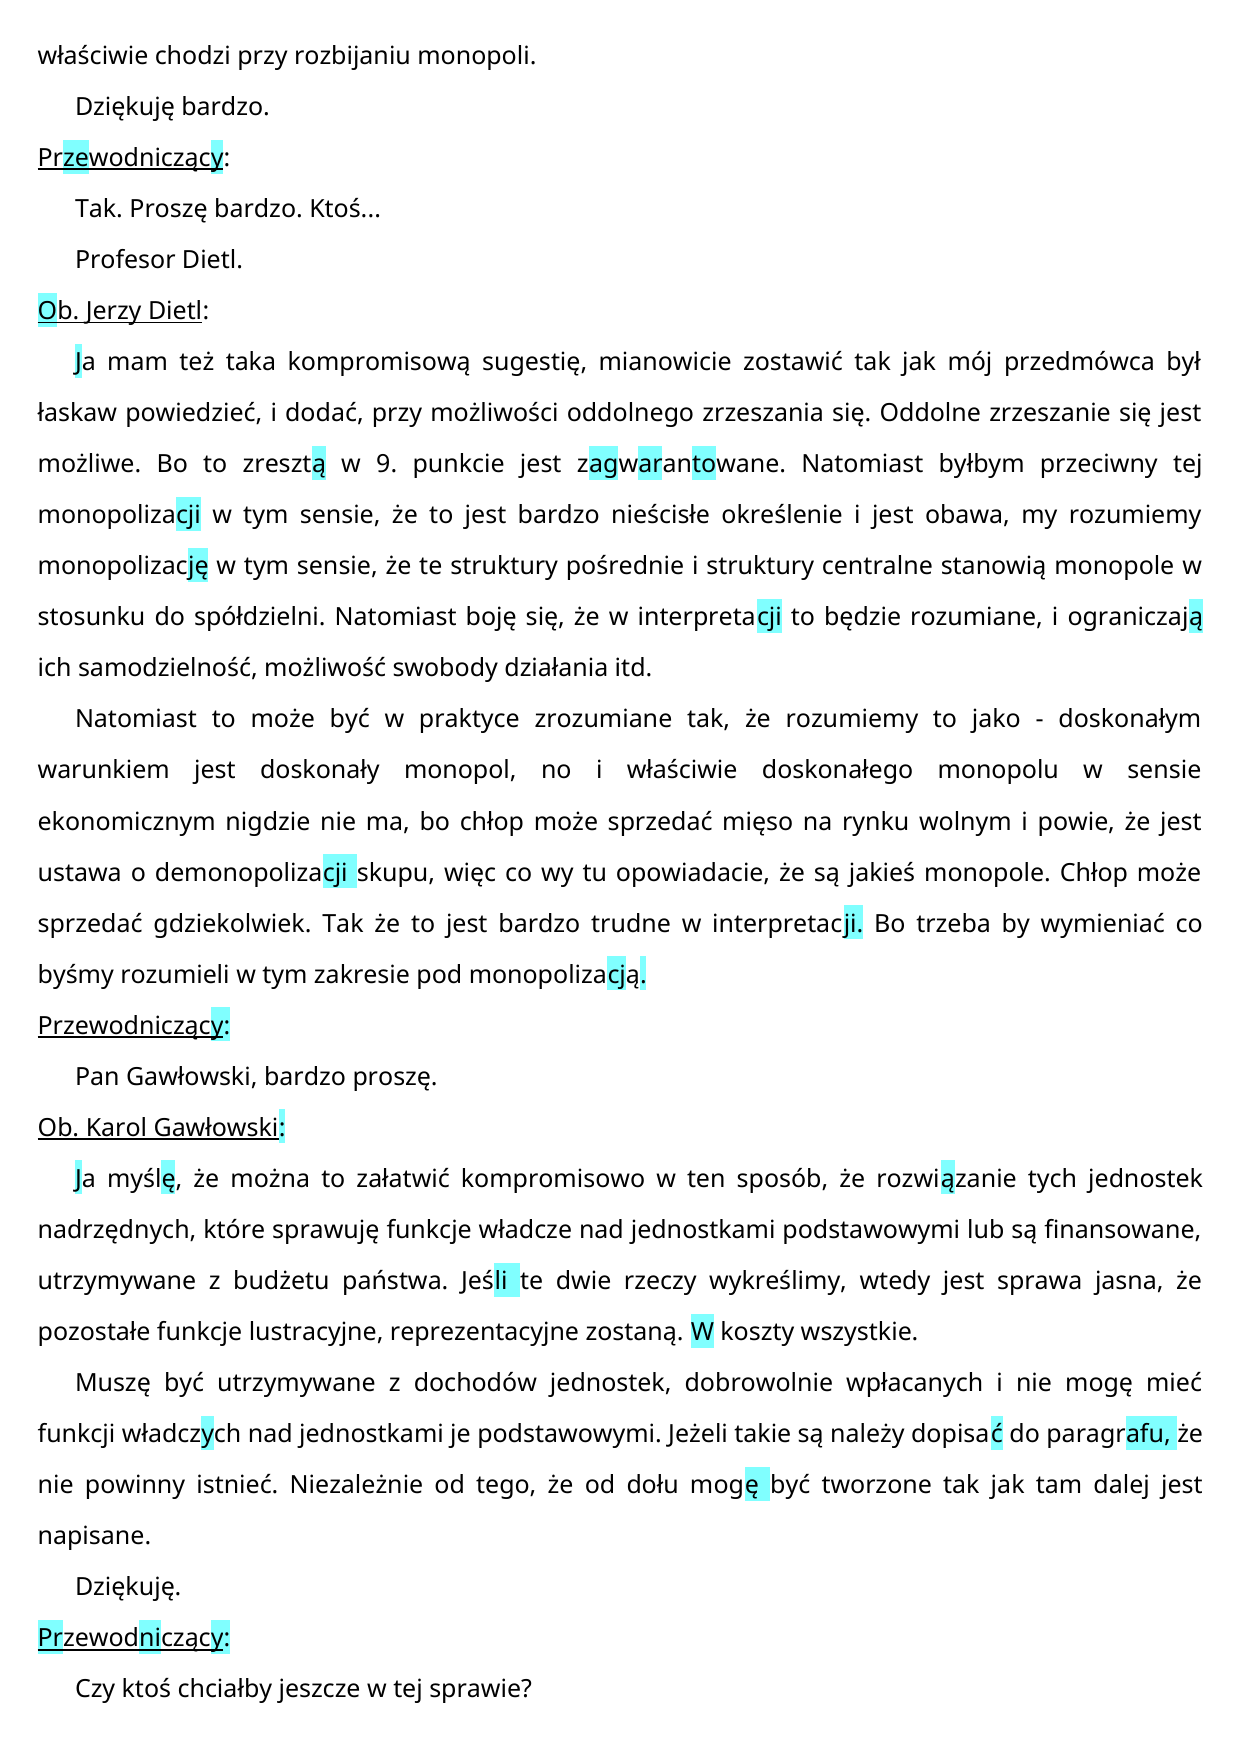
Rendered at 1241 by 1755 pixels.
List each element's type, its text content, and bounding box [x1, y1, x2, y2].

text Profesor Dietl. [37, 242, 1203, 276]
text Ja myślę, że można to załatwić kompromisowo w ten sposób, że rozwiązanie tych jednostek nadrzędnych, które sprawuję funkcje władcze nad jednostkami podstawowymi lub są finansowane, utrzymywane z budżetu państwa. Jeśli te dwie rzeczy wykreślimy, wtedy jest sprawa jasna, że pozostałe funkcje lustracyjne, reprezentacyjne zostaną. W koszty wszystkie. [37, 1160, 1203, 1348]
text właściwie chodzi przy rozbijaniu monopoli. [37, 37, 1203, 72]
text Przewodniczący: [37, 139, 1203, 174]
text Muszę być utrzymywane z dochodów jednostek, dobrowolnie wpłacanych i nie mogę mieć funkcji władczych nad jednostkami je podstawowymi. Jeżeli takie są należy dopisać do paragrafu, że nie powinny istnieć. Niezależnie od tego, że od dołu mogę być tworzone tak jak tam dalej jest napisane. [37, 1364, 1203, 1552]
text Dziękuję bardzo. [37, 88, 1203, 123]
text Ja mam też taka kompromisową sugestię, mianowicie zostawić tak jak mój przedmówca był łaskaw powiedzieć, i dodać, przy możliwości oddolnego zrzeszania się. Oddolne zrzeszanie się jest możliwe. Bo to zresztą w 9. punkcie jest zagwarantowane. Natomiast byłbym przeciwny tej monopolizacji w tym sensie, że to jest bardzo nieścisłe określenie i jest obawa, my rozumiemy monopolizację w tym sensie, że te struktury pośrednie i struktury centralne stanowią monopole w stosunku do spółdzielni. Natomiast boję się, że w interpretacji to będzie rozumiane, i ograniczają ich samodzielność, możliwość swobody działania itd. [37, 344, 1203, 684]
text Przewodniczący: [37, 1007, 1203, 1041]
text Dziękuję. [37, 1569, 1203, 1603]
text Ob. Karol Gawłowski: [37, 1109, 1203, 1143]
text Czy ktoś chciałby jeszcze w tej sprawie? [37, 1671, 1203, 1705]
text Pan Gawłowski, bardzo proszę. [37, 1058, 1203, 1092]
text Natomiast to może być w praktyce zrozumiane tak, że rozumiemy to jako - doskonałym warunkiem jest doskonały monopol, no i właściwie doskonałego monopolu w sensie ekonomicznym nigdzie nie ma, bo chłop może sprzedać mięso na rynku wolnym i powie, że jest ustawa o demonopolizacji skupu, więc co wy tu opowiadacie, że są jakieś monopole. Chłop może sprzedać gdziekolwiek. Tak że to jest bardzo trudne w interpretacji. Bo trzeba by wymieniać co byśmy rozumieli w tym zakresie pod monopolizacją. [37, 701, 1203, 990]
text Ob. Jerzy Dietl: [37, 293, 1203, 327]
text Tak. Proszę bardzo. Ktoś... [37, 191, 1203, 225]
text Przewodniczący: [37, 1620, 1203, 1654]
